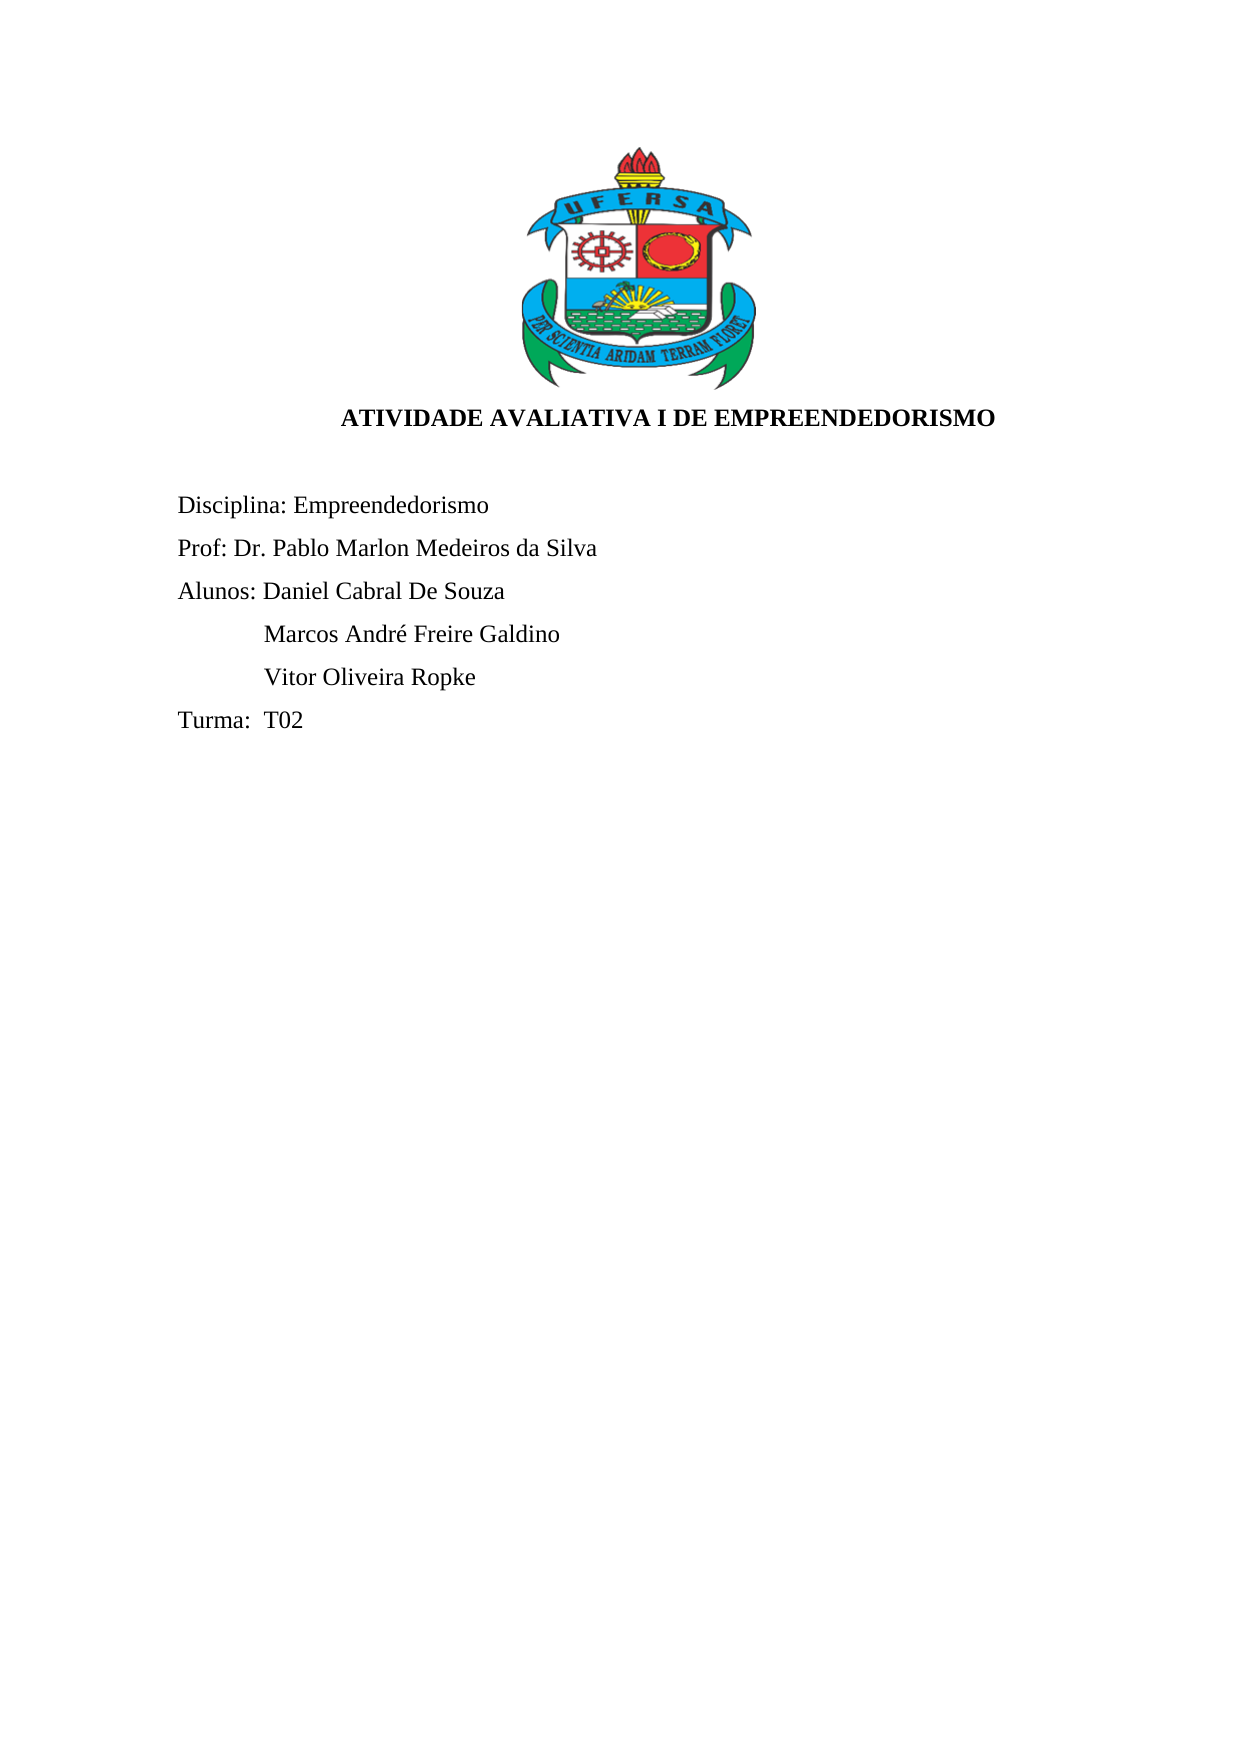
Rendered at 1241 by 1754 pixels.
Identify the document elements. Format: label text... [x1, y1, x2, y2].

text Alunos: Daniel Cabral De Souza [177, 576, 1122, 605]
text Vitor Oliveira Ropke [177, 662, 1122, 691]
text ATIVIDADE AVALIATIVA I DE EMPREENDEDORISMO [177, 403, 1122, 432]
picture [521, 147, 756, 390]
text Turma: T02 [177, 705, 1122, 734]
text Marcos André Freire Galdino [177, 619, 1122, 648]
text Disciplina: Empreendedorismo [177, 490, 1122, 518]
text Prof: Dr. Pablo Marlon Medeiros da Silva [177, 533, 1122, 562]
